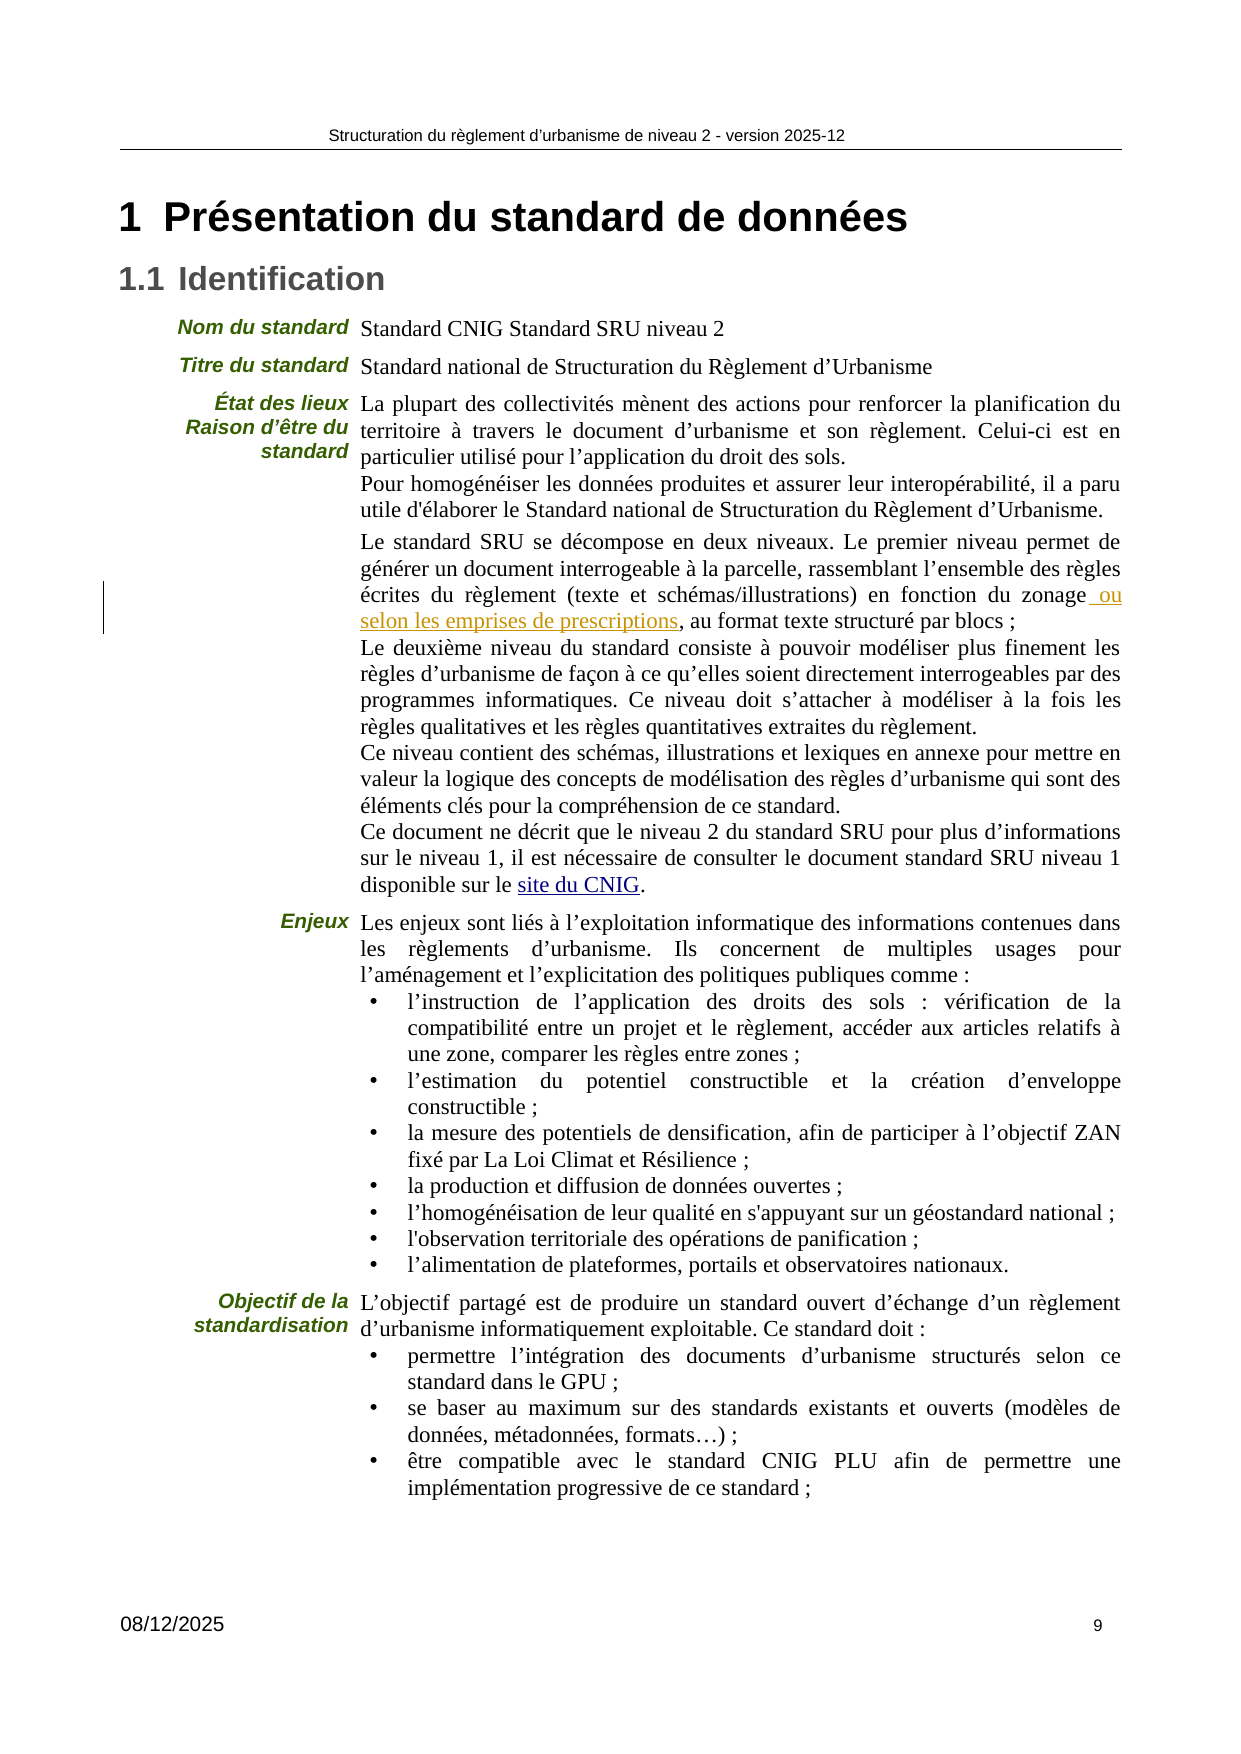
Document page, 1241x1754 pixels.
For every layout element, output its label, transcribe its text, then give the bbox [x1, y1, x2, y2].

subtitle Identification [118, 259, 1122, 297]
table_header Standard CNIG Standard SRU niveau 2 [354, 309, 1122, 347]
subtitle Présentation du standard de données [118, 193, 1122, 241]
table_cell Enjeux [118, 903, 354, 1283]
table_cell Les enjeux sont liés à l’exploitation informatique des informations contenues dans les règlements d’urbanisme. Ils concernent de multiples usages pour l’aménagement et l’explicitation des politiques publiques comme : l’instruction de l’application des droits des sols : vérification de la compatibilité entre un projet et le règlement, accéder aux articles relatifs à une zone, comparer les règles entre zones ; l’estimation du potentiel constructible et la création d’enveloppe constructible ; la mesure des potentiels de densification, afin de participer à l’objectif ZAN fixé par La Loi Climat et Résilience ; la production et diffusion de données ouvertes ; l’homogénéisation de leur qualité en s'appuyant sur un géostandard national ; l'observation territoriale des opérations de panification ; l’alimentation de plateformes, portails et observatoires nationaux. [354, 903, 1122, 1283]
table_cell Objectif de la standardisation [118, 1283, 354, 1506]
table_cell L’objectif partagé est de produire un standard ouvert d’échange d’un règlement d’urbanisme informatiquement exploitable. Ce standard doit : permettre l’intégration des documents d’urbanisme structurés selon ce standard dans le GPU ; se baser au maximum sur des standards existants et ouverts (modèles de données, métadonnées, formats…) ; être compatible avec le standard CNIG PLU afin de permettre une implémentation progressive de ce standard ; [354, 1283, 1122, 1506]
table_cell Standard national de Structuration du Règlement d’Urbanisme [354, 347, 1122, 385]
table_header Nom du standard [118, 309, 354, 347]
table_cell La plupart des collectivités mènent des actions pour renforcer la planification du territoire à travers le document d’urbanisme et son règlement. Celui-ci est en particulier utilisé pour l’application du droit des sols. Pour homogénéiser les données produites et assurer leur interopérabilité, il a paru utile d'élaborer le Standard national de Structuration du Règlement d’Urbanisme. Le standard SRU se décompose en deux niveaux. Le premier niveau permet de générer un document interrogeable à la parcelle, rassemblant l’ensemble des règles écrites du règlement (texte et schémas/illustrations) en fonction du zonage ou selon les emprises de prescriptions, au format texte structuré par blocs ; Le deuxième niveau du standard consiste à pouvoir modéliser plus finement les règles d’urbanisme de façon à ce qu’elles soient directement interrogeables par des programmes informatiques. Ce niveau doit s’attacher à modéliser à la fois les règles qualitatives et les règles quantitatives extraites du règlement. Ce niveau contient des schémas, illustrations et lexiques en annexe pour mettre en valeur la logique des concepts de modélisation des règles d’urbanisme qui sont des éléments clés pour la compréhension de ce standard. Ce document ne décrit que le niveau 2 du standard SRU pour plus d’informations sur le niveau 1, il est nécessaire de consulter le document standard SRU niveau 1 disponible sur le site du CNIG. [354, 385, 1122, 903]
table_cell État des lieux Raison d’être du standard [118, 385, 354, 903]
table_cell Titre du standard [118, 347, 354, 385]
